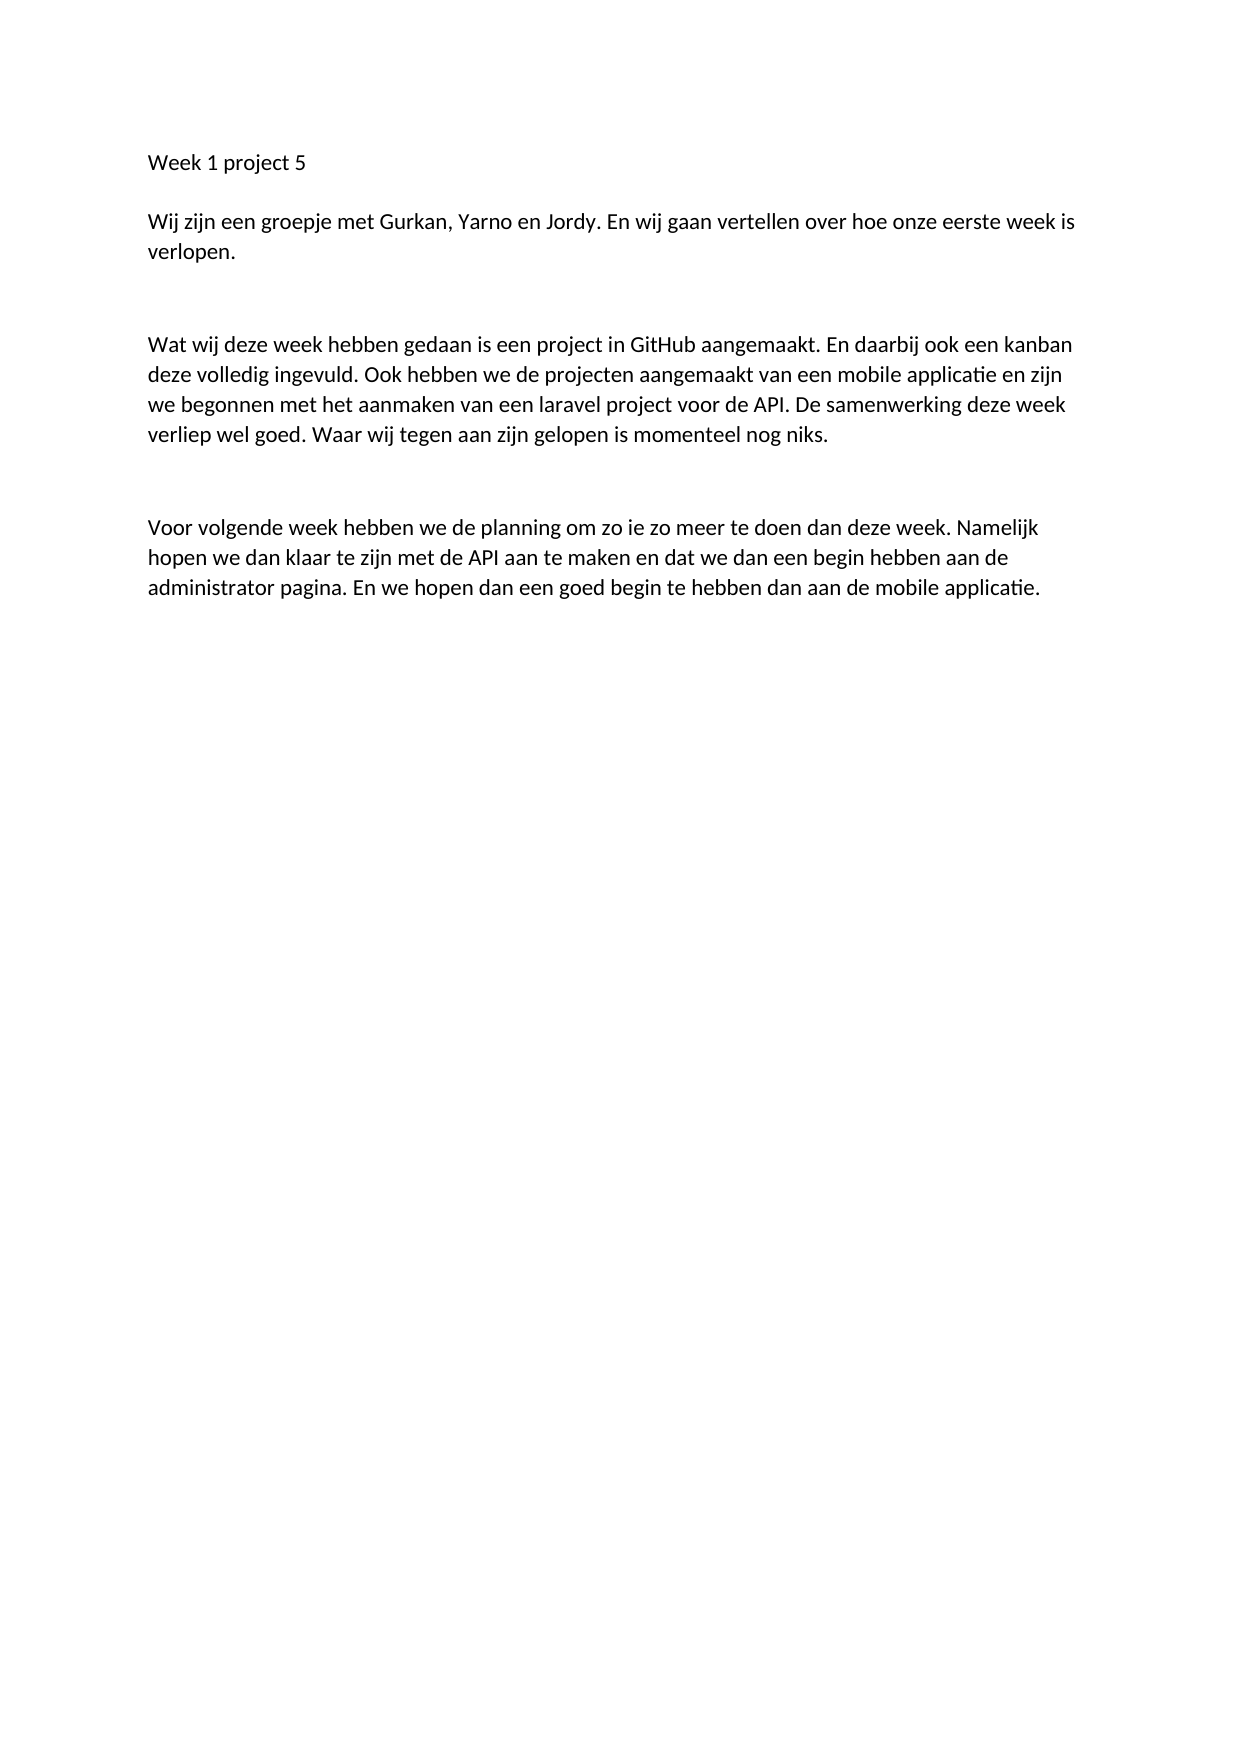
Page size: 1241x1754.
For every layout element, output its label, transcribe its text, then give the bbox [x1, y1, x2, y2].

text Voor volgende week hebben we de planning om zo ie zo meer te doen dan deze week. Namelijk hopen we dan klaar te zijn met de API aan te maken en dat we dan een begin hebben aan de administrator pagina. En we hopen dan een goed begin te hebben dan aan de mobile applicatie. [148, 513, 1093, 601]
text Week 1 project 5 Wij zijn een groepje met Gurkan, Yarno en Jordy. En wij gaan vertellen over hoe onze eerste week is verlopen. [148, 148, 1093, 265]
text Wat wij deze week hebben gedaan is een project in GitHub aangemaakt. En daarbij ook een kanban deze volledig ingevuld. Ook hebben we de projecten aangemaakt van een mobile applicatie en zijn we begonnen met het aanmaken van een laravel project voor de API. De samenwerking deze week verliep wel goed. Waar wij tegen aan zijn gelopen is momenteel nog niks. [148, 330, 1093, 448]
